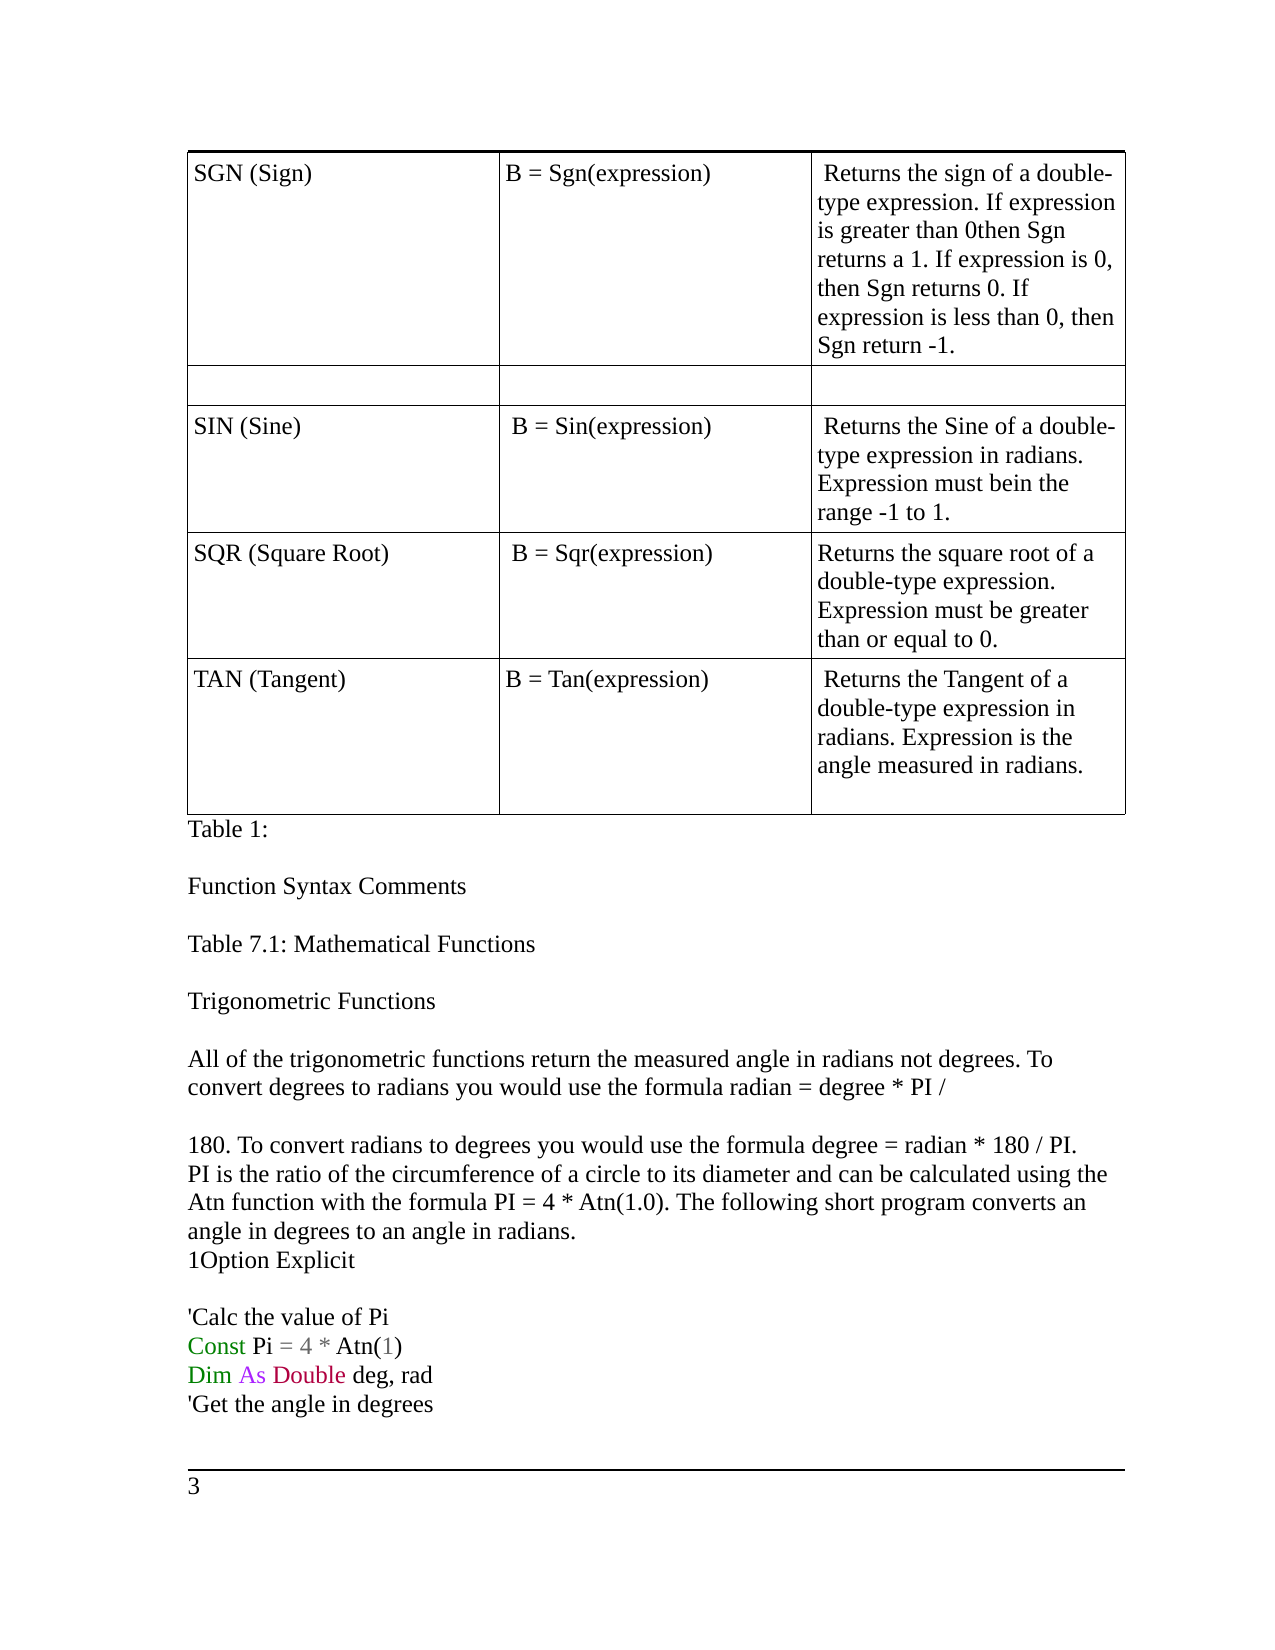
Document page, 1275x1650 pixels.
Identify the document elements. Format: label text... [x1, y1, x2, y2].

table_cell Returns the square root of a double-type expression. Expression must be greater than or equal to 0. [812, 533, 1125, 658]
table_cell B = Tan(expression) [500, 659, 811, 814]
text 'Get the angle in degrees [187, 1389, 1125, 1417]
text Table 1: [187, 815, 1125, 842]
text 'Calc the value of Pi [187, 1302, 1125, 1331]
text PI is the ratio of the circumference of a circle to its diameter and can be calculated using the Atn function with the formula PI = 4 * Atn(1.0). The following short program converts an angle in degrees to an angle in radians. [187, 1159, 1125, 1245]
text 1Option Explicit [187, 1245, 1125, 1274]
text 180. To convert radians to degrees you would use the formula degree = radian * 180 / PI. [187, 1130, 1125, 1159]
table_cell Returns the sign of a double-type expression. If expression is greater than 0then Sgn returns a 1. If expression is 0, then Sgn returns 0. If expression is less than 0, then Sgn return -1. [812, 153, 1125, 365]
table_cell B = Sqr(expression) [500, 533, 811, 658]
table_cell Returns the Tangent of a double-type expression in radians. Expression is the angle measured in radians. [812, 659, 1125, 814]
table_cell TAN (Tangent) [188, 659, 499, 814]
table_cell SIN (Sine) [188, 406, 499, 532]
text Function Syntax Comments [187, 871, 1125, 900]
table_cell B = Sgn(expression) [500, 153, 811, 365]
table_cell SQR (Square Root) [188, 533, 499, 658]
text All of the trigonometric functions return the measured angle in radians not degrees. To convert degrees to radians you would use the formula radian = degree * PI / [187, 1044, 1125, 1101]
text Dim As Double deg, rad [187, 1360, 1125, 1389]
text Const Pi = 4 * Atn(1) [187, 1331, 1125, 1360]
table_cell [188, 366, 499, 405]
table_cell B = Sin(expression) [500, 406, 811, 532]
text Table 7.1: Mathematical Functions [187, 929, 1125, 957]
table_cell Returns the Sine of a double-type expression in radians. Expression must bein the range -1 to 1. [812, 406, 1125, 532]
table_cell SGN (Sign) [188, 153, 499, 365]
table_cell [500, 366, 811, 405]
text Trigonometric Functions [187, 986, 1125, 1015]
table_cell [812, 366, 1125, 405]
